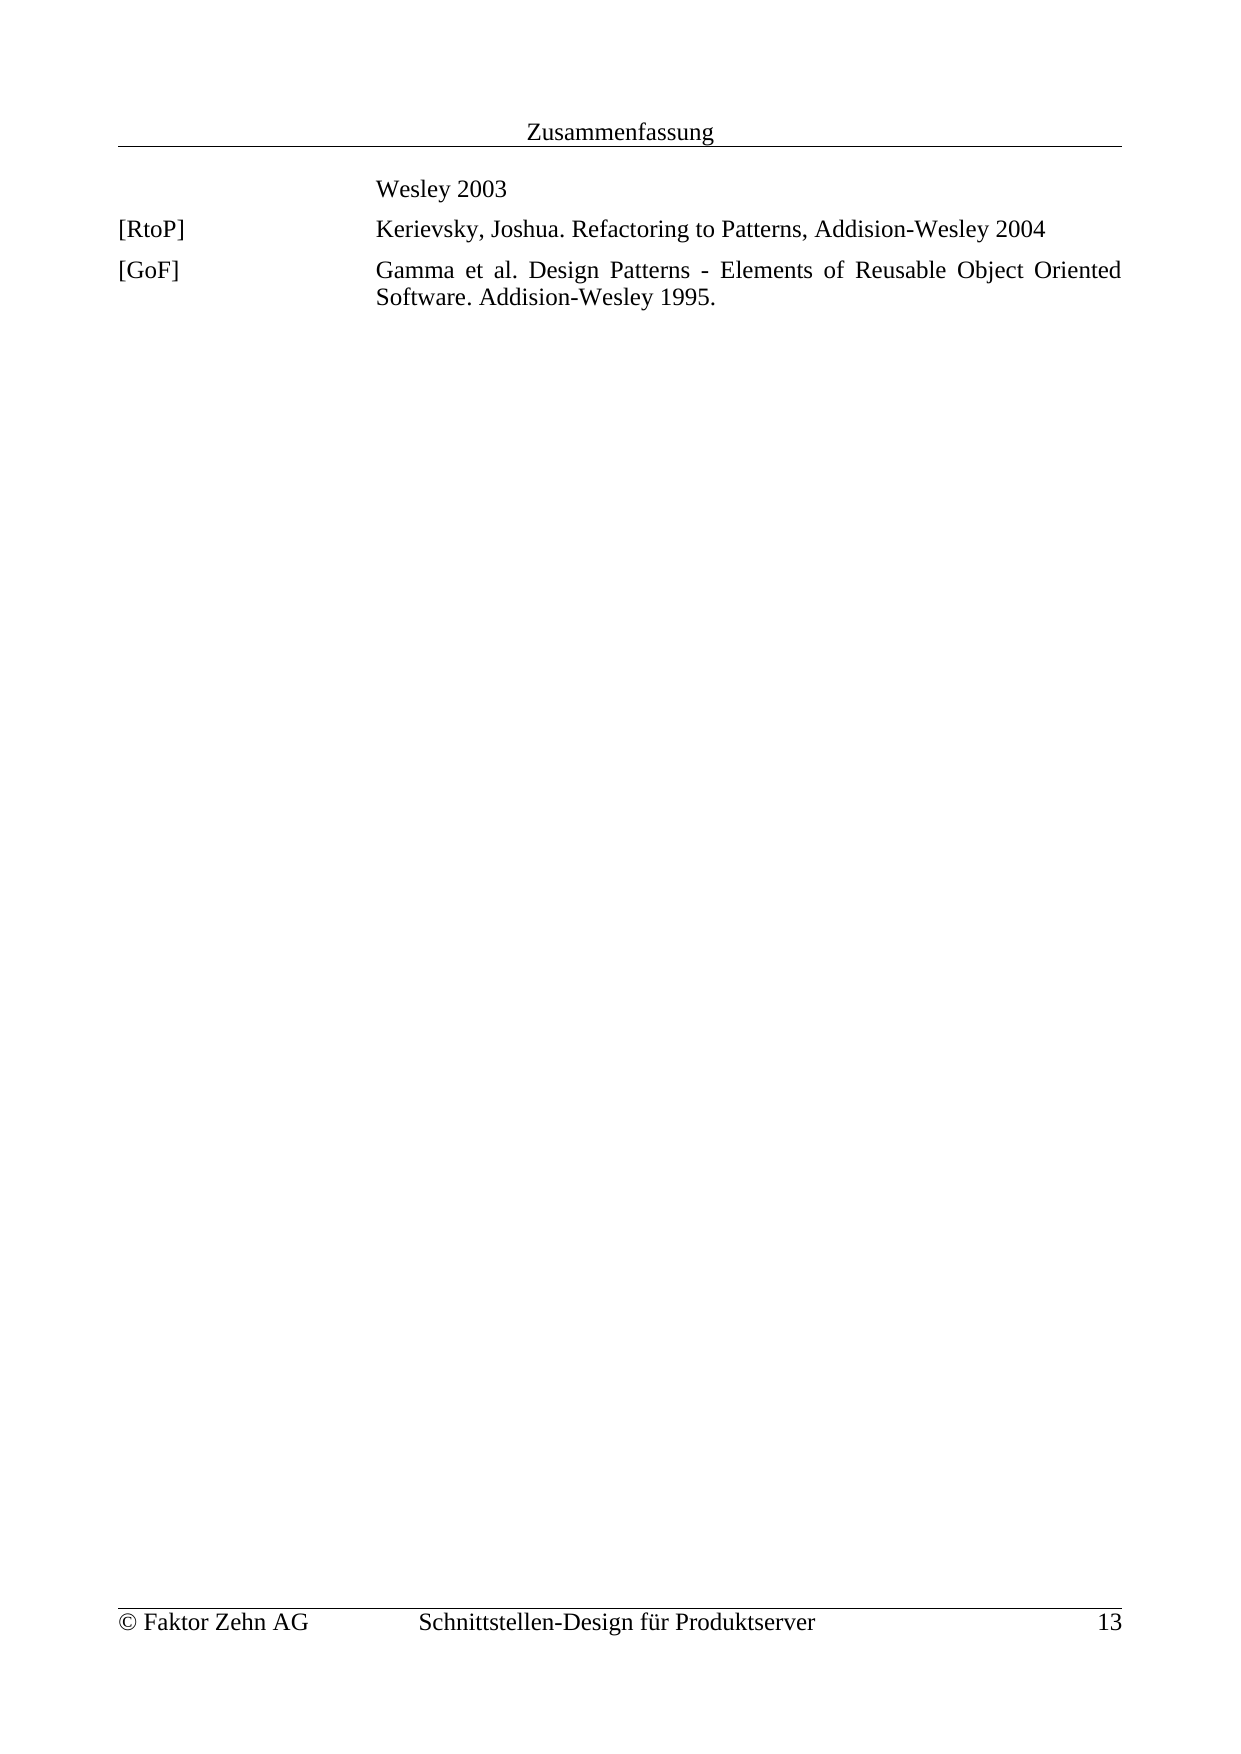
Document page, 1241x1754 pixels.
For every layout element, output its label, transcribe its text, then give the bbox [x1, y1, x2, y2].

table_cell Gamma et al. Design Patterns - Elements of Reusable Object Oriented Software. Addision-Wesley 1995. [376, 256, 1122, 324]
table_cell [GoF] [118, 256, 376, 324]
table_cell [118, 175, 376, 216]
table_cell [RtoP] [118, 216, 376, 256]
table_cell Wesley 2003 [376, 175, 1122, 216]
table_cell Kerievsky, Joshua. Refactoring to Patterns, Addision-Wesley 2004 [376, 216, 1122, 256]
